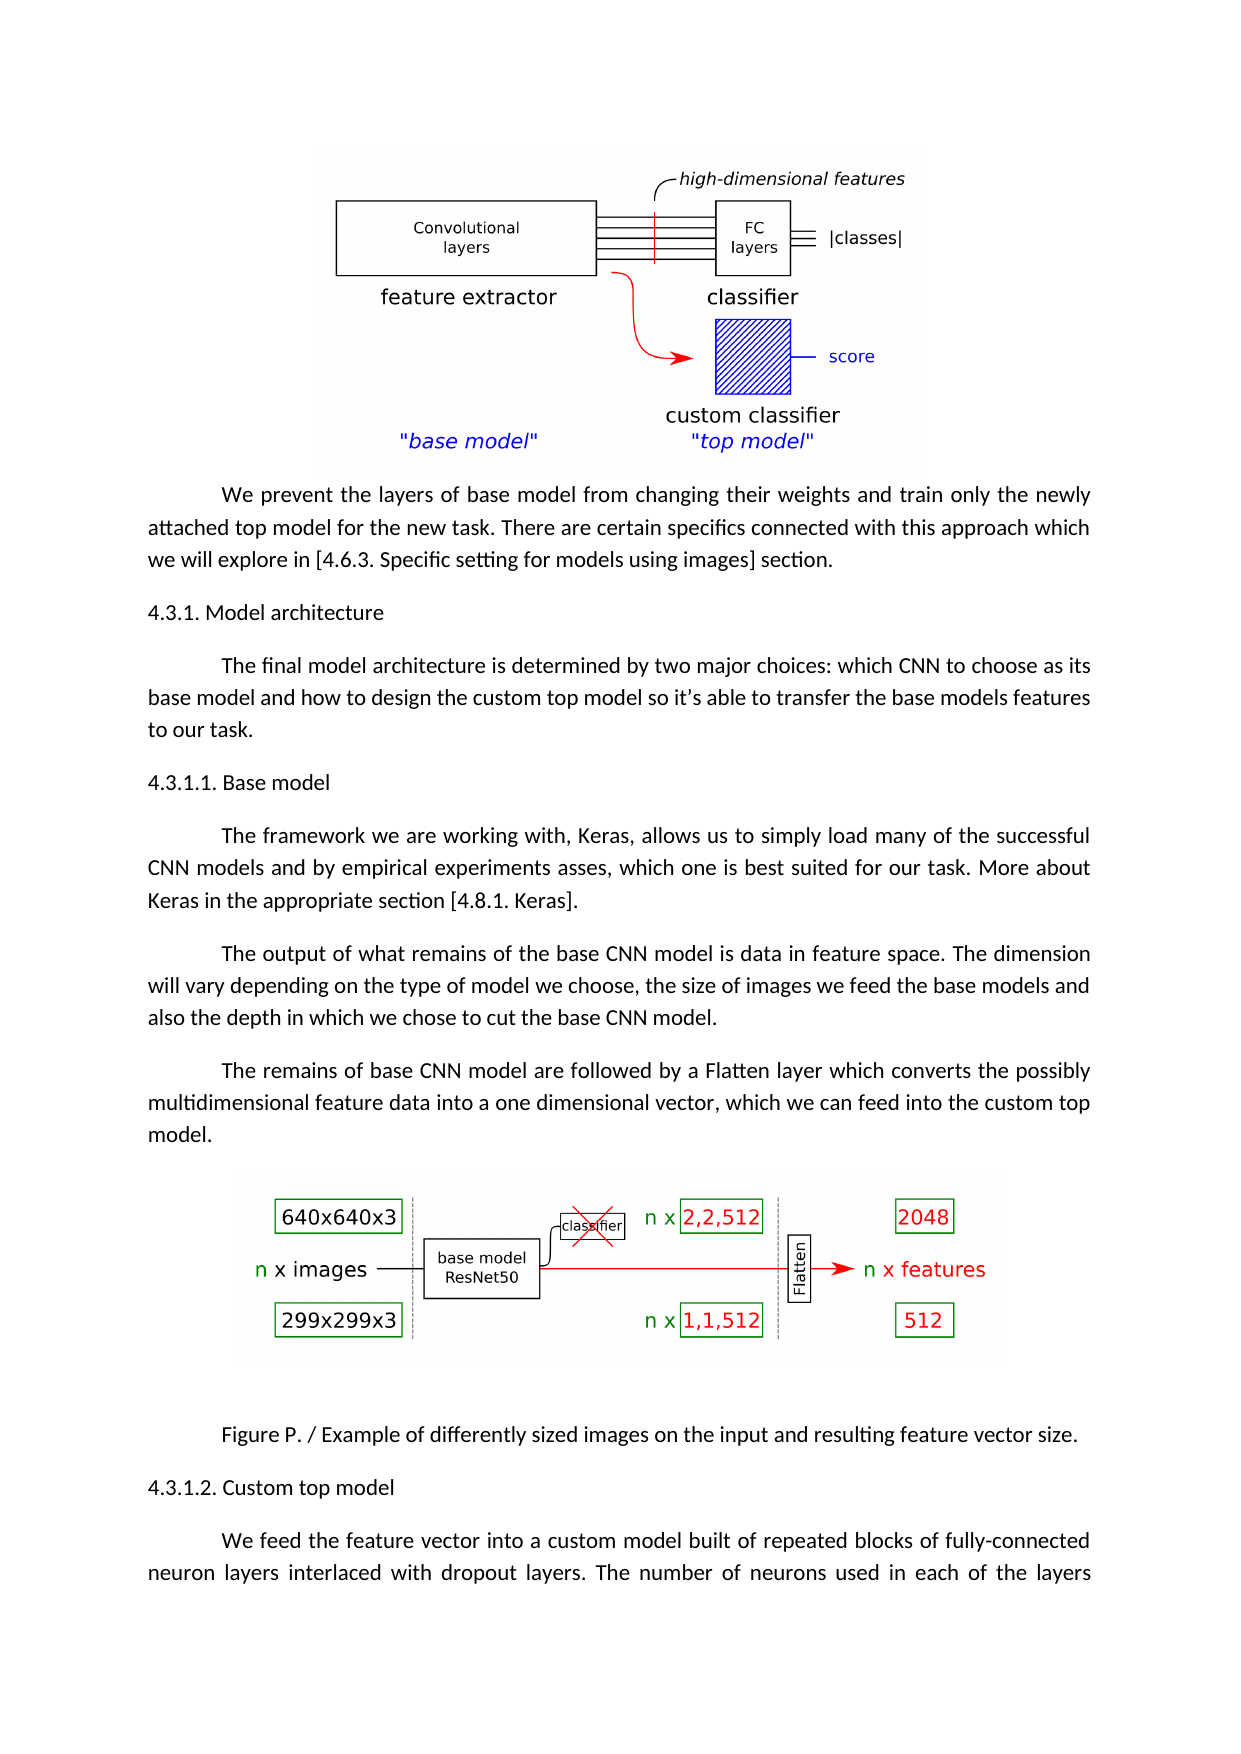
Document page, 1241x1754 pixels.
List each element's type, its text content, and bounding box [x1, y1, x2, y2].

text 4.3.1.1. Base model [148, 768, 1093, 796]
text The remains of base CNN model are followed by a Flatten layer which converts the possibly multidimensional feature data into a one dimensional vector, which we can feed into the custom top model. [148, 1056, 1093, 1148]
text Figure P. / Example of differently sized images on the input and resulting feature vector size. [148, 1420, 1093, 1448]
text The framework we are working with, Keras, allows us to simply load many of the successful CNN models and by empirical experiments asses, which one is best suited for our task. More about Keras in the appropriate section [4.8.1. Keras]. [148, 821, 1093, 914]
text 4.3.1.2. Custom top model [148, 1473, 1093, 1501]
text We prevent the layers of base model from changing their weights and train only the newly attached top model for the new task. There are certain specifics connected with this approach which we will explore in [4.6.3. Specific setting for models using images] section. [148, 148, 1093, 573]
text 4.3.1. Model architecture [148, 598, 1093, 626]
text We feed the feature vector into a custom model built of repeated blocks of fully-connected neuron layers interlaced with dropout layers. The number of neurons used in each of the layers [148, 1526, 1093, 1587]
text The final model architecture is determined by two major choices: which CNN to choose as its base model and how to design the custom top model so it’s able to transfer the base models features to our task. [148, 651, 1093, 743]
text The output of what remains of the base CNN model is data in feature space. The dimension will vary depending on the type of model we choose, the size of images we feed the base models and also the depth in which we chose to cut the base CNN model. [148, 939, 1093, 1031]
picture [232, 1173, 1009, 1364]
picture [311, 147, 929, 477]
